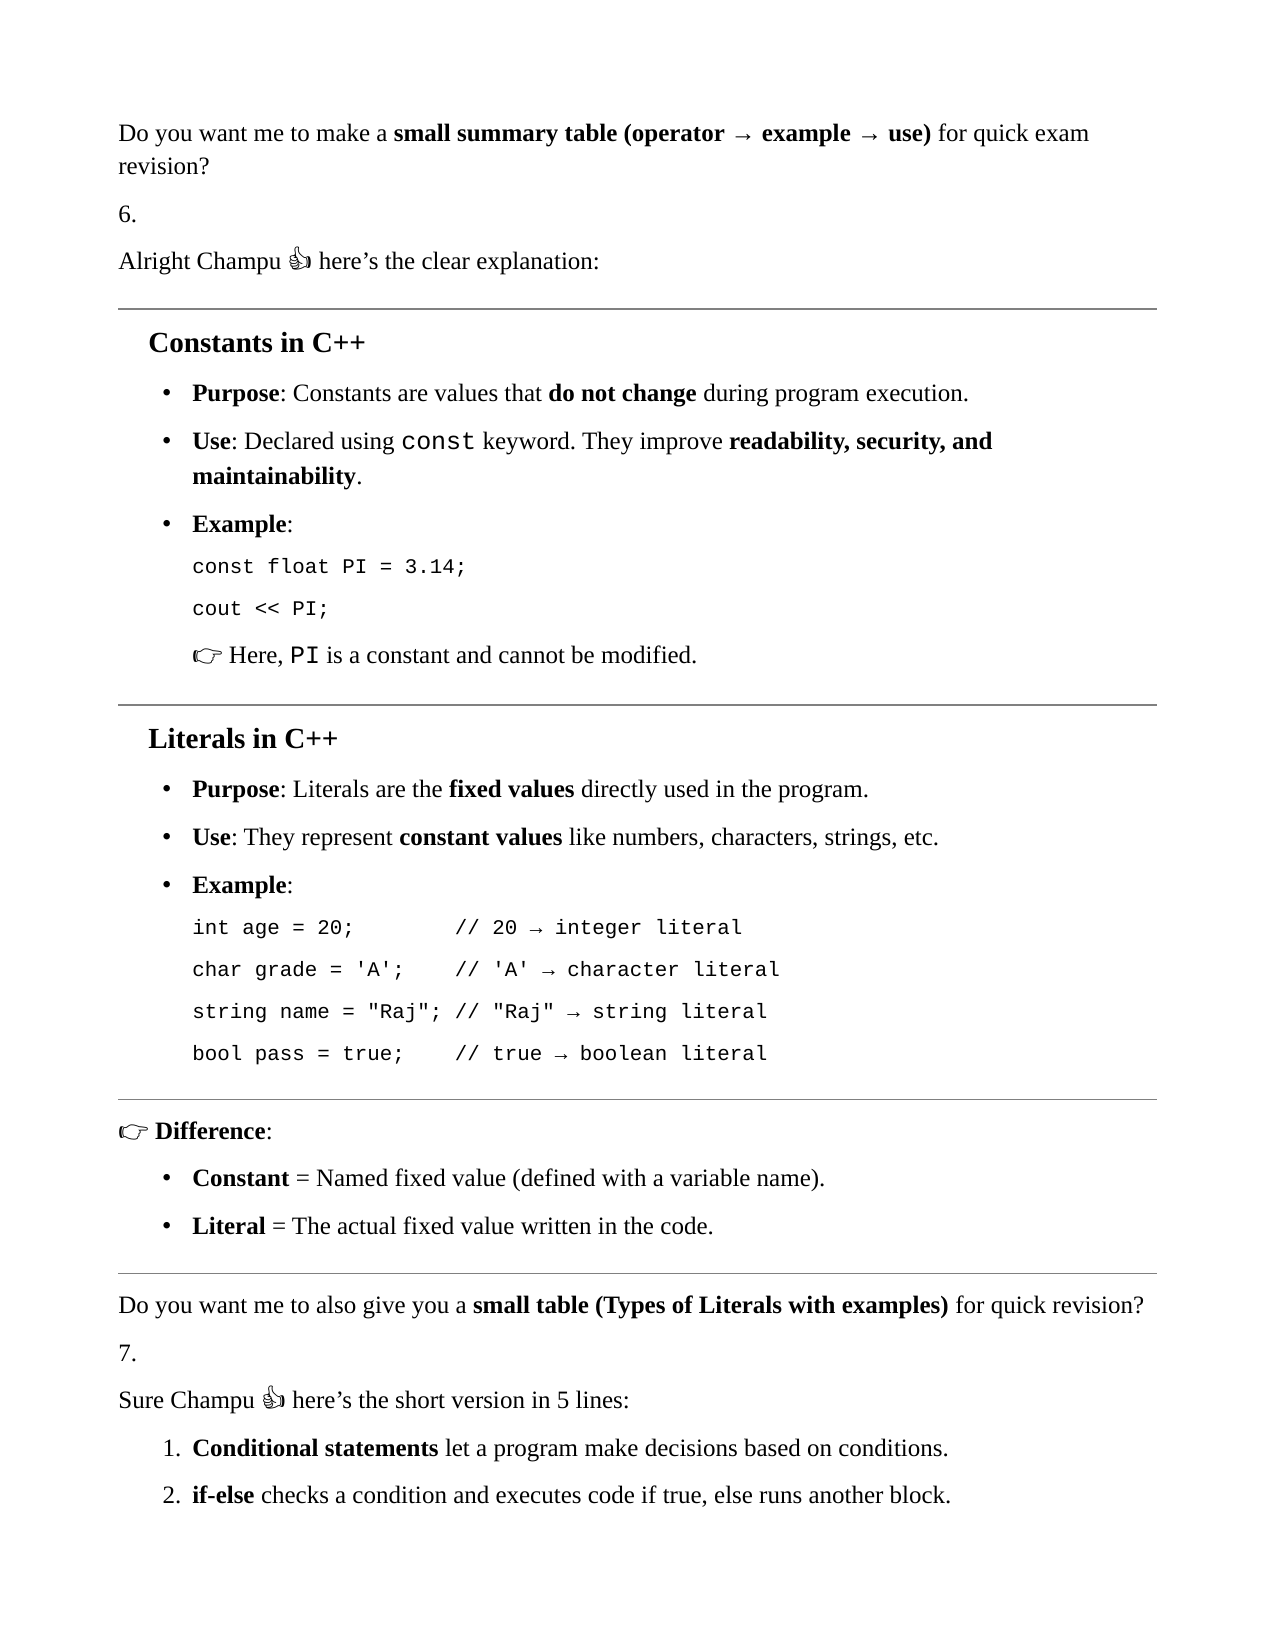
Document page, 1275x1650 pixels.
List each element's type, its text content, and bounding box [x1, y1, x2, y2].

text Sure Champu 👍 here’s the short version in 5 lines: [118, 1385, 1157, 1414]
list Literal = The actual fixed value written in the code. [162, 1211, 1157, 1240]
list Example: [162, 870, 1157, 898]
list Purpose: Literals are the fixed values directly used in the program. [162, 774, 1157, 803]
text 7. [118, 1338, 1157, 1367]
list 👉 Here, PI is a constant and cannot be modified. [162, 640, 1157, 671]
subtitle 🔹 Constants in C++ [118, 325, 1157, 359]
list char grade = 'A'; // 'A' → character literal [162, 959, 1157, 983]
list Conditional statements let a program make decisions based on conditions. [162, 1433, 1157, 1462]
list Use: They represent constant values like numbers, characters, strings, etc. [162, 822, 1157, 851]
text Do you want me to also give you a small table (Types of Literals with examples) for quick revision? [118, 1290, 1157, 1319]
list Example: [162, 509, 1157, 538]
list Constant = Named fixed value (defined with a variable name). [162, 1163, 1157, 1192]
list string name = "Raj"; // "Raj" → string literal [162, 1001, 1157, 1024]
list Use: Declared using const keyword. They improve readability, security, and maintainability. [162, 426, 1157, 490]
list if-else checks a condition and executes code if true, else runs another block. [162, 1481, 1157, 1509]
list Purpose: Constants are values that do not change during program execution. [162, 378, 1157, 407]
text 👉 Difference: [118, 1116, 1157, 1145]
list bool pass = true; // true → boolean literal [162, 1043, 1157, 1066]
list const float PI = 3.14; [162, 556, 1157, 580]
list cout << PI; [162, 598, 1157, 622]
text Alright Champu 👍 here’s the clear explanation: [118, 246, 1157, 275]
text 6. [118, 199, 1157, 227]
subtitle 🔹 Literals in C++ [118, 721, 1157, 755]
list int age = 20; // 20 → integer literal [162, 917, 1157, 941]
text Do you want me to make a small summary table (operator → example → use) for quick exam revision? [118, 118, 1157, 180]
